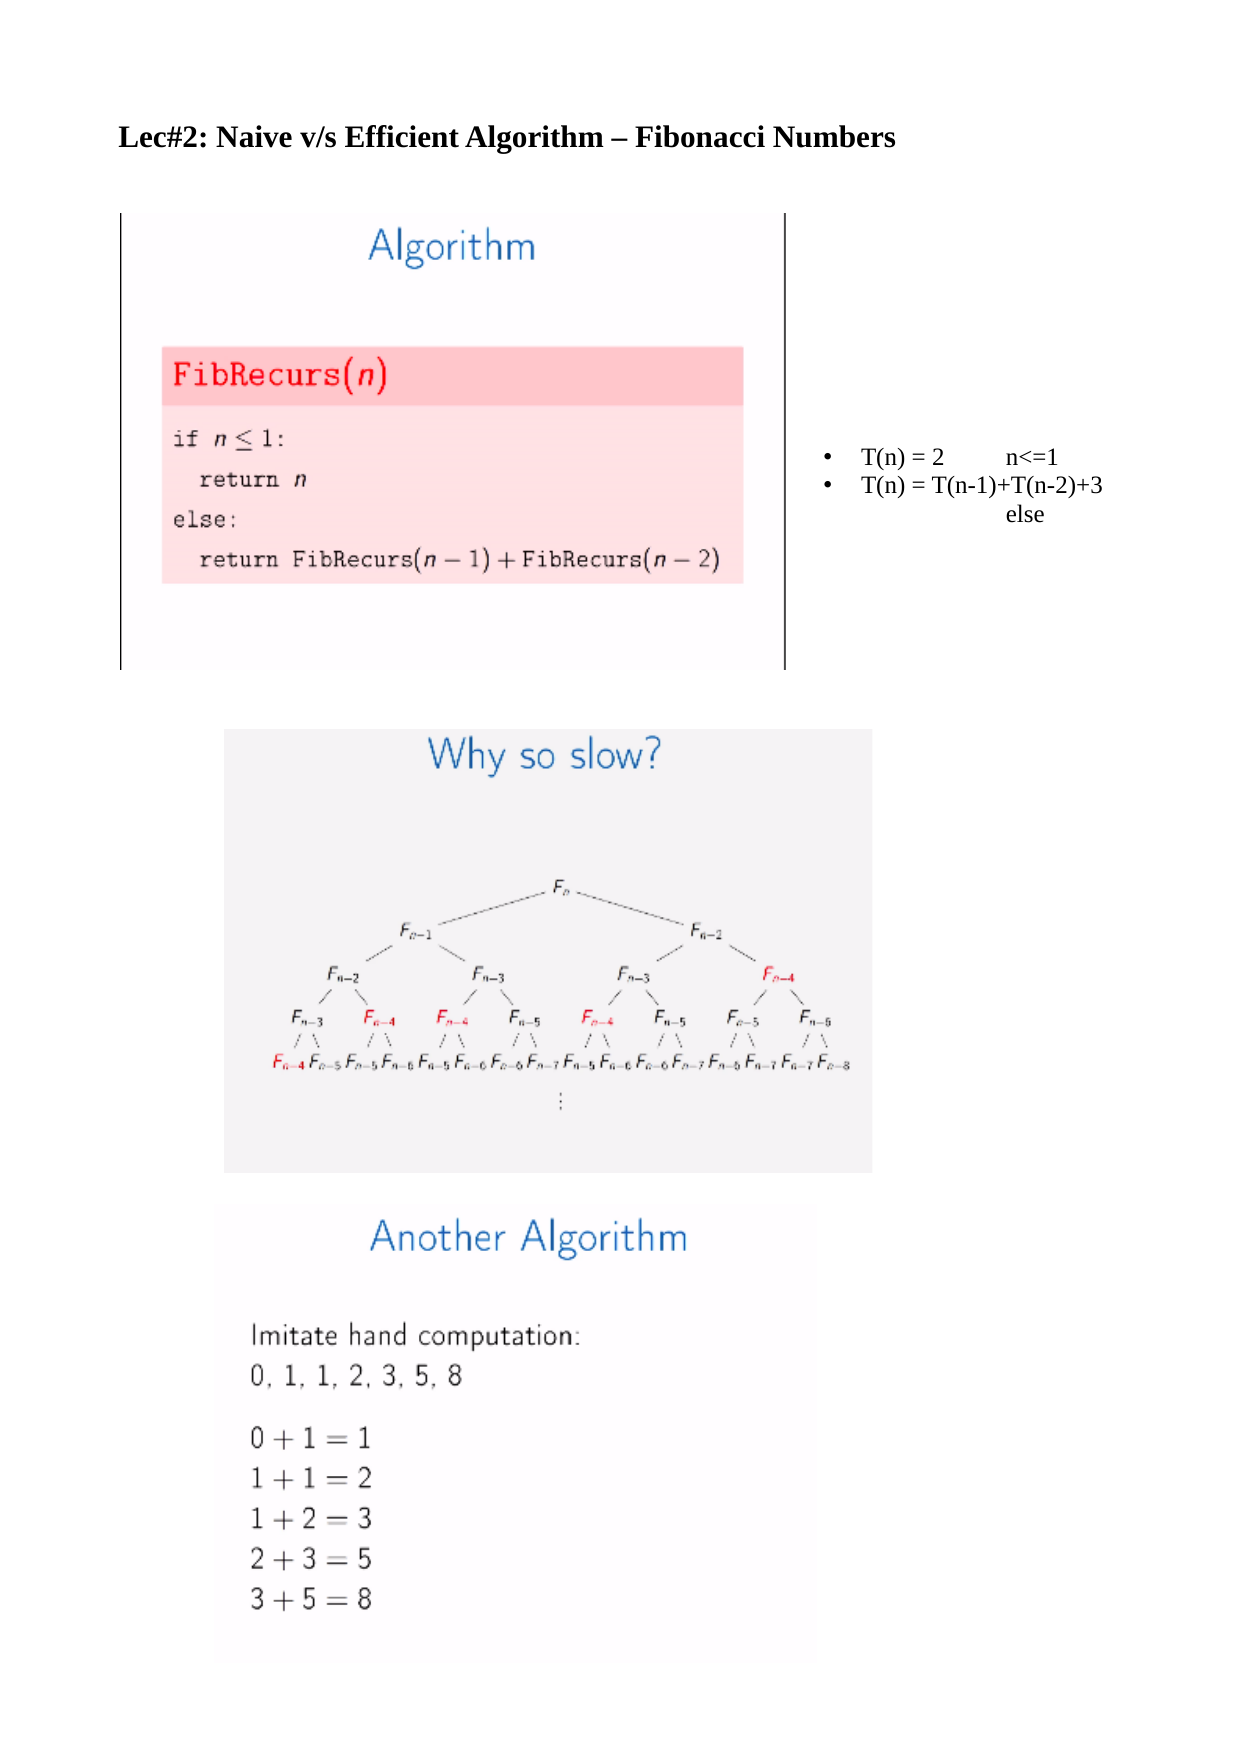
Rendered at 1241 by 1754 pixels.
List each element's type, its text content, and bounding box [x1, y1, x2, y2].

text Lec#2: Naive v/s Efficient Algorithm – Fibonacci Numbers [118, 118, 1122, 154]
list T(n) = T(n-1)+T(n-2)+3 else [786, 470, 1122, 528]
picture [224, 729, 873, 1173]
picture [120, 213, 786, 670]
list T(n) = 2 n<=1 [786, 442, 1122, 470]
picture [213, 1204, 817, 1663]
